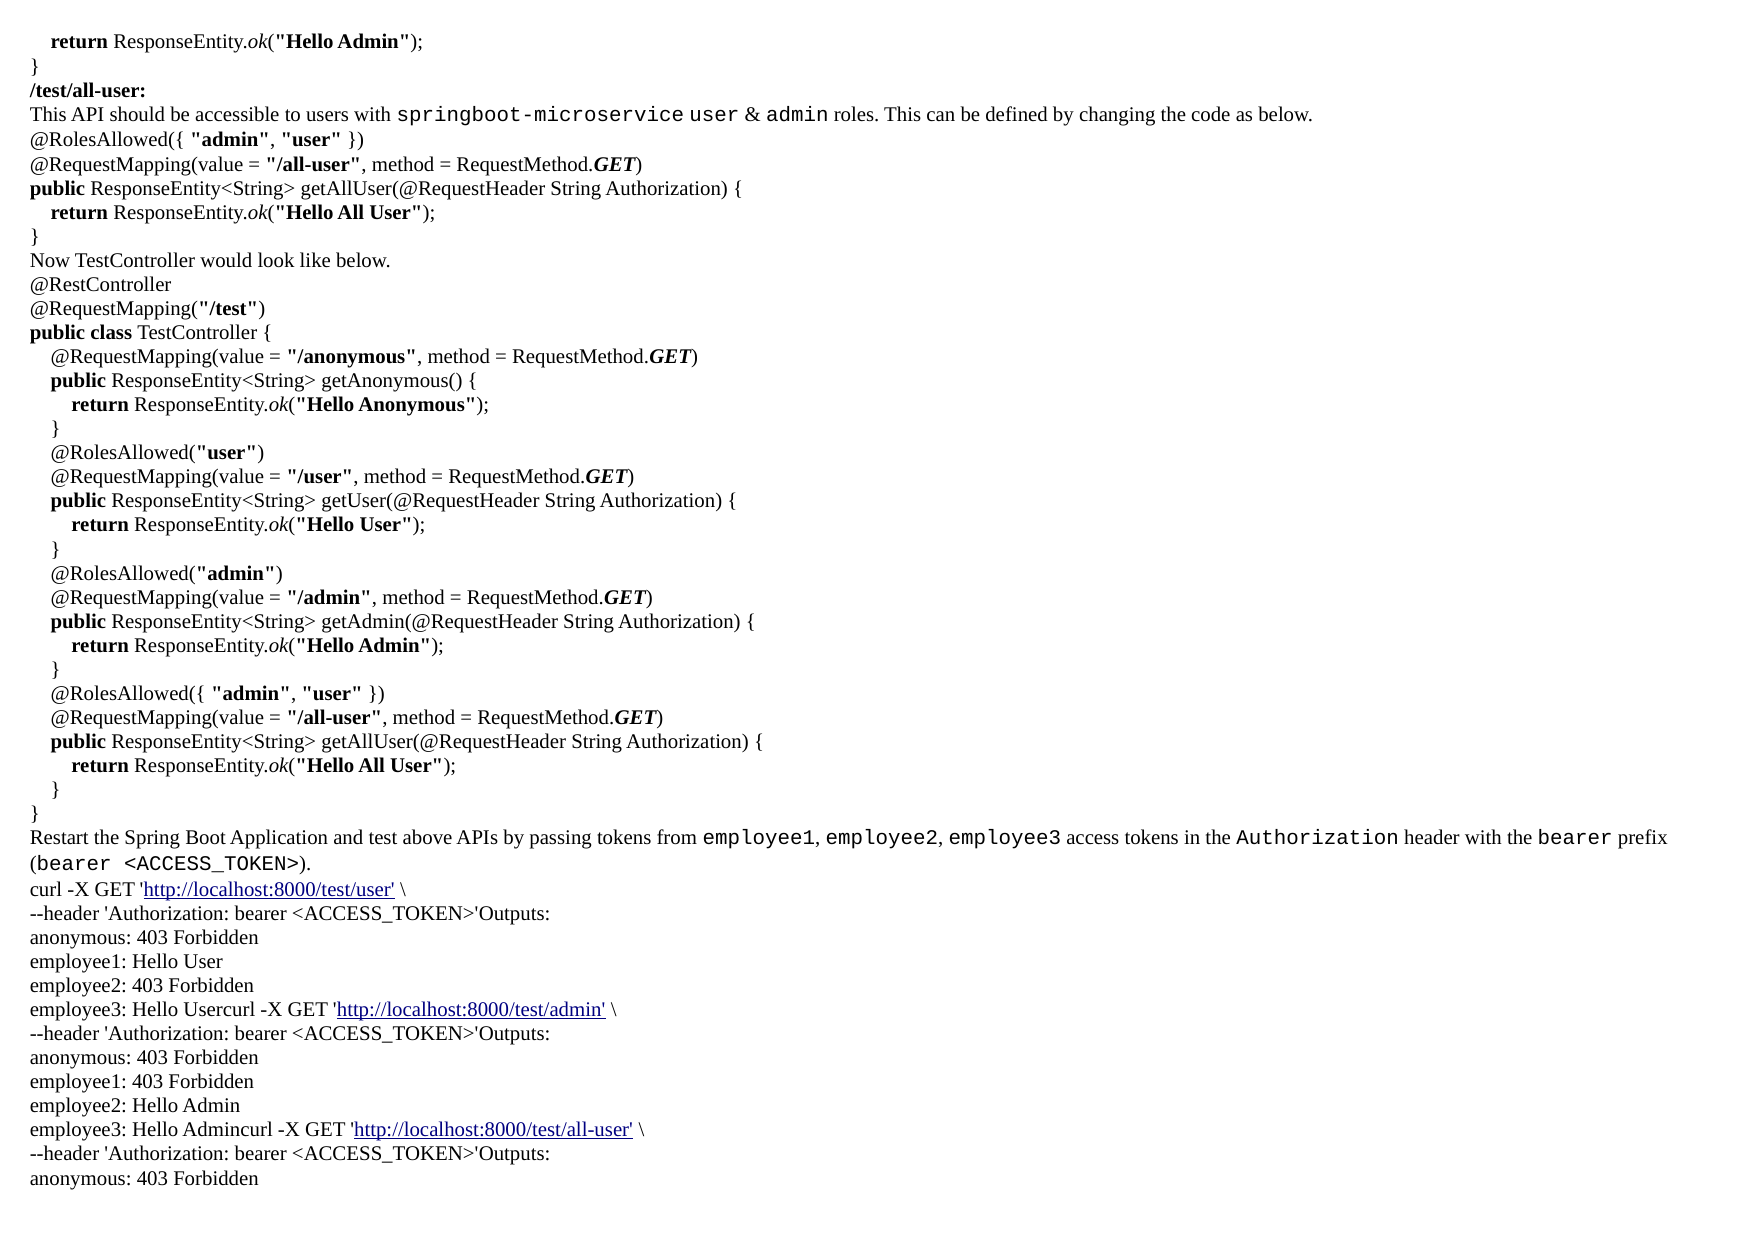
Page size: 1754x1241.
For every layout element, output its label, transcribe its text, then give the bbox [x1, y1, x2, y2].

text --header 'Authorization: bearer <ACCESS_TOKEN>'Outputs: [29, 1141, 1724, 1165]
text public ResponseEntity<String> getAnonymous() { [29, 368, 1724, 392]
text @RolesAllowed({ "admin", "user" }) [29, 681, 1724, 705]
text employee2: Hello Admin [29, 1093, 1724, 1117]
text return ResponseEntity.ok("Hello Admin"); [29, 29, 1724, 53]
text curl -X GET 'http://localhost:8000/test/user' \ [29, 877, 1724, 901]
text employee1: Hello User [29, 949, 1724, 973]
text return ResponseEntity.ok("Hello All User"); [29, 753, 1724, 777]
text --header 'Authorization: bearer <ACCESS_TOKEN>'Outputs: [29, 901, 1724, 925]
text @RolesAllowed("user") [29, 440, 1724, 464]
text } [29, 416, 1724, 440]
text return ResponseEntity.ok("Hello All User"); [29, 199, 1724, 224]
text /test/all-user: [29, 78, 1724, 102]
text Restart the Spring Boot Application and test above APIs by passing tokens from employee1, employee2, employee3 access tokens in the Authorization header with the bearer prefix (bearer <ACCESS_TOKEN>). [29, 825, 1724, 877]
text employee1: 403 Forbidden [29, 1069, 1724, 1093]
text @RestController [29, 272, 1724, 296]
text @RequestMapping(value = "/user", method = RequestMethod.GET) [29, 464, 1724, 488]
text } [29, 657, 1724, 681]
text return ResponseEntity.ok("Hello User"); [29, 512, 1724, 536]
text --header 'Authorization: bearer <ACCESS_TOKEN>'Outputs: [29, 1021, 1724, 1045]
text @RequestMapping(value = "/all-user", method = RequestMethod.GET) [29, 705, 1724, 729]
text return ResponseEntity.ok("Hello Admin"); [29, 633, 1724, 657]
text employee3: Hello Admincurl -X GET 'http://localhost:8000/test/all-user' \ [29, 1117, 1724, 1141]
text @RequestMapping(value = "/admin", method = RequestMethod.GET) [29, 584, 1724, 609]
text @RolesAllowed({ "admin", "user" }) [29, 127, 1724, 151]
text public ResponseEntity<String> getAdmin(@RequestHeader String Authorization) { [29, 609, 1724, 633]
text employee2: 403 Forbidden [29, 973, 1724, 997]
text anonymous: 403 Forbidden [29, 1045, 1724, 1069]
text This API should be accessible to users with springboot-microservice user & admin roles. This can be defined by changing the code as below. [29, 102, 1724, 127]
text Now TestController would look like below. [29, 248, 1724, 272]
text @RequestMapping(value = "/all-user", method = RequestMethod.GET) [29, 151, 1724, 176]
text public ResponseEntity<String> getAllUser(@RequestHeader String Authorization) { [29, 729, 1724, 753]
text } [29, 53, 1724, 78]
text } [29, 536, 1724, 561]
text @RequestMapping("/test") [29, 296, 1724, 320]
text anonymous: 403 Forbidden [29, 925, 1724, 949]
text } [29, 777, 1724, 801]
text public class TestController { [29, 320, 1724, 344]
text } [29, 224, 1724, 248]
text return ResponseEntity.ok("Hello Anonymous"); [29, 392, 1724, 416]
text @RequestMapping(value = "/anonymous", method = RequestMethod.GET) [29, 344, 1724, 368]
text anonymous: 403 Forbidden [29, 1165, 1724, 1189]
text @RolesAllowed("admin") [29, 561, 1724, 584]
text public ResponseEntity<String> getUser(@RequestHeader String Authorization) { [29, 488, 1724, 512]
text public ResponseEntity<String> getAllUser(@RequestHeader String Authorization) { [29, 176, 1724, 199]
text employee3: Hello Usercurl -X GET 'http://localhost:8000/test/admin' \ [29, 997, 1724, 1021]
text } [29, 801, 1724, 825]
